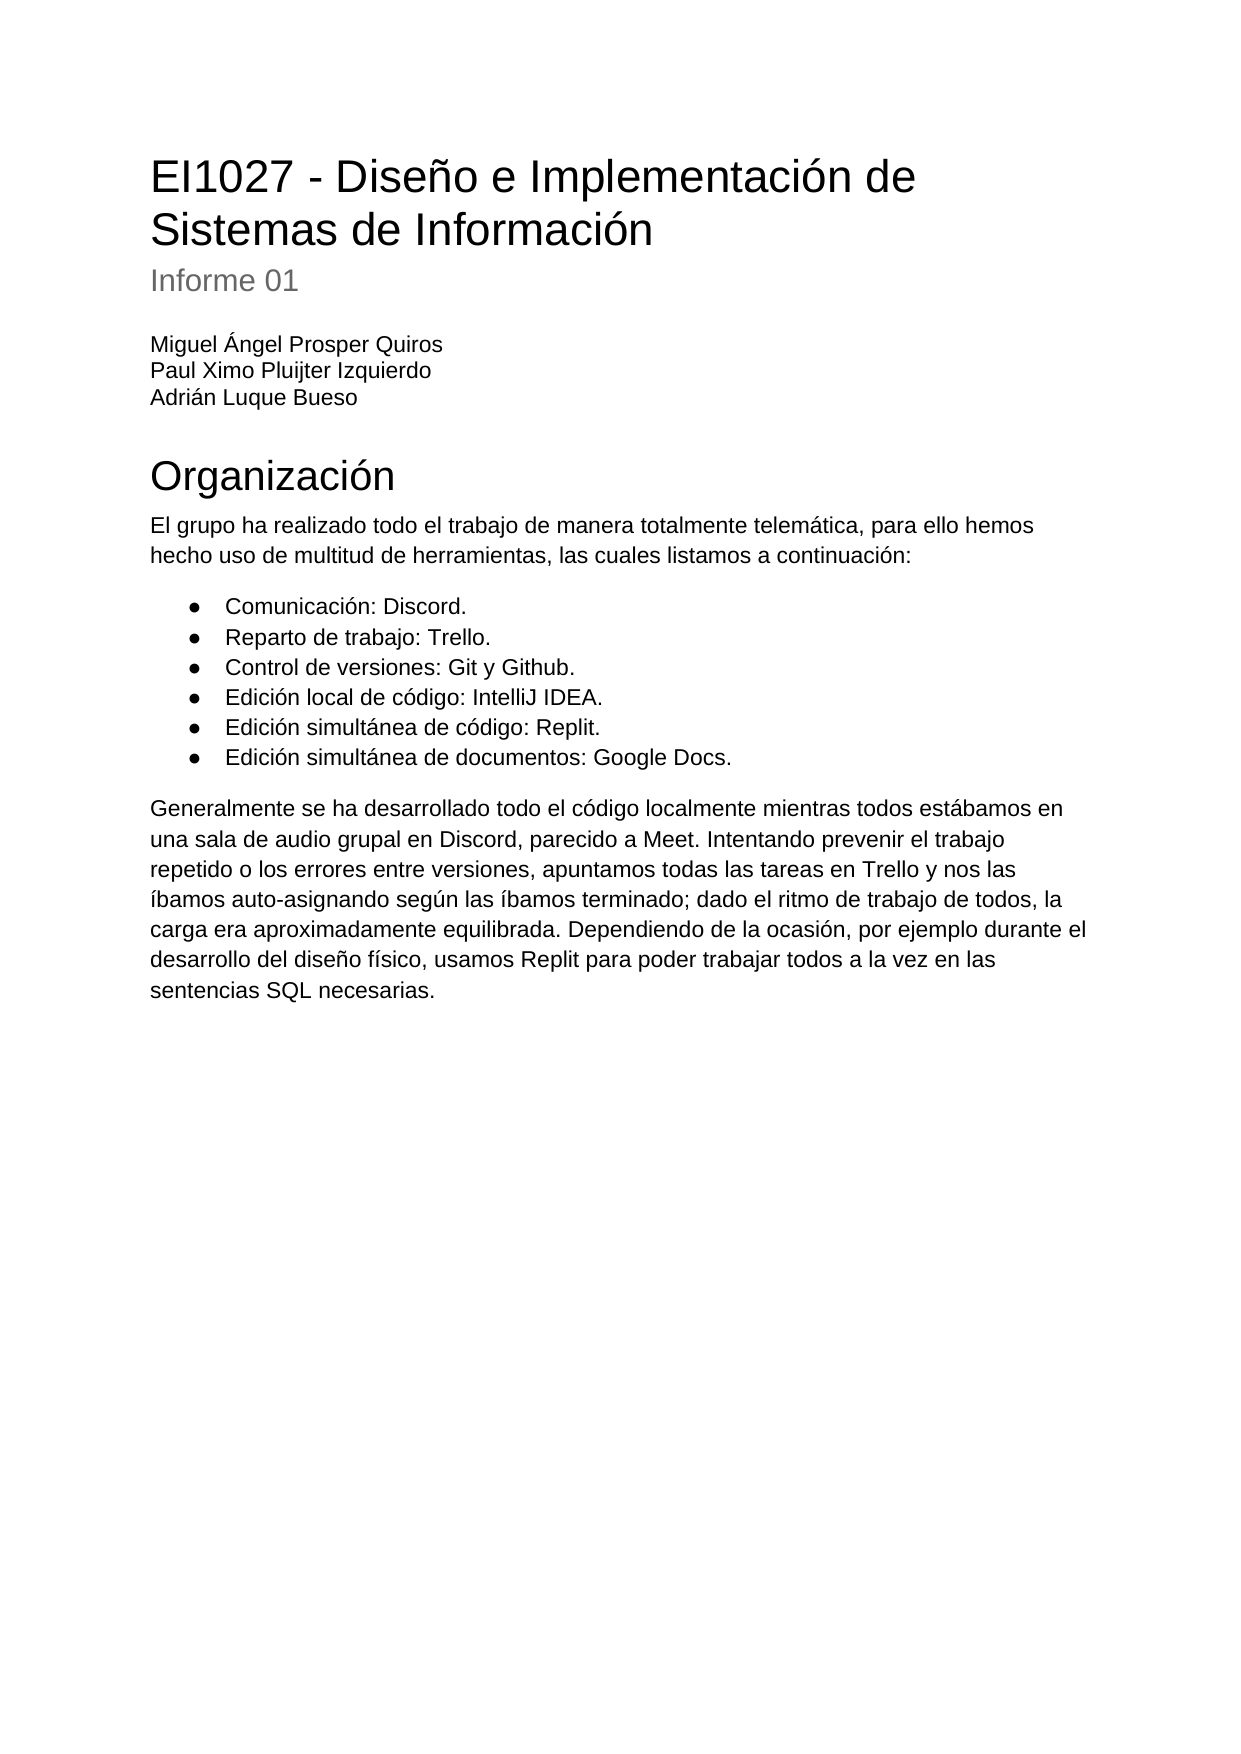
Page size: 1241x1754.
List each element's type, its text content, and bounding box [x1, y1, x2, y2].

text Generalmente se ha desarrollado todo el código localmente mientras todos estábamos en una sala de audio grupal en Discord, parecido a Meet. Intentando prevenir el trabajo repetido o los errores entre versiones, apuntamos todas las tareas en Trello y nos las íbamos auto-asignando según las íbamos terminado; dado el ritmo de trabajo de todos, la carga era aproximadamente equilibrada. Dependiendo de la ocasión, por ejemplo durante el desarrollo del diseño físico, usamos Replit para poder trabajar todos a la vez en las sentencias SQL necesarias. [150, 795, 1090, 1003]
title EI1027 - Diseño e Implementación de Sistemas de Información [150, 150, 1090, 255]
subtitle Informe 01 [150, 262, 1090, 298]
list Reparto de trabajo: Trello. [187, 623, 1090, 650]
list Control de versiones: Git y Github. [187, 654, 1090, 680]
list Edición simultánea de código: Replit. [187, 714, 1090, 741]
text Paul Ximo Pluijter Izquierdo [150, 357, 1090, 384]
list Comunicación: Discord. [187, 593, 1090, 620]
text Miguel Ángel Prosper Quiros [150, 331, 1090, 357]
list Edición simultánea de documentos: Google Docs. [187, 744, 1090, 771]
text Adrián Luque Bueso [150, 384, 1090, 410]
text El grupo ha realizado todo el trabajo de manera totalmente telemática, para ello hemos hecho uso de multitud de herramientas, las cuales listamos a continuación: [150, 512, 1090, 569]
subtitle Organización [150, 452, 1090, 499]
list Edición local de código: IntelliJ IDEA. [187, 684, 1090, 710]
